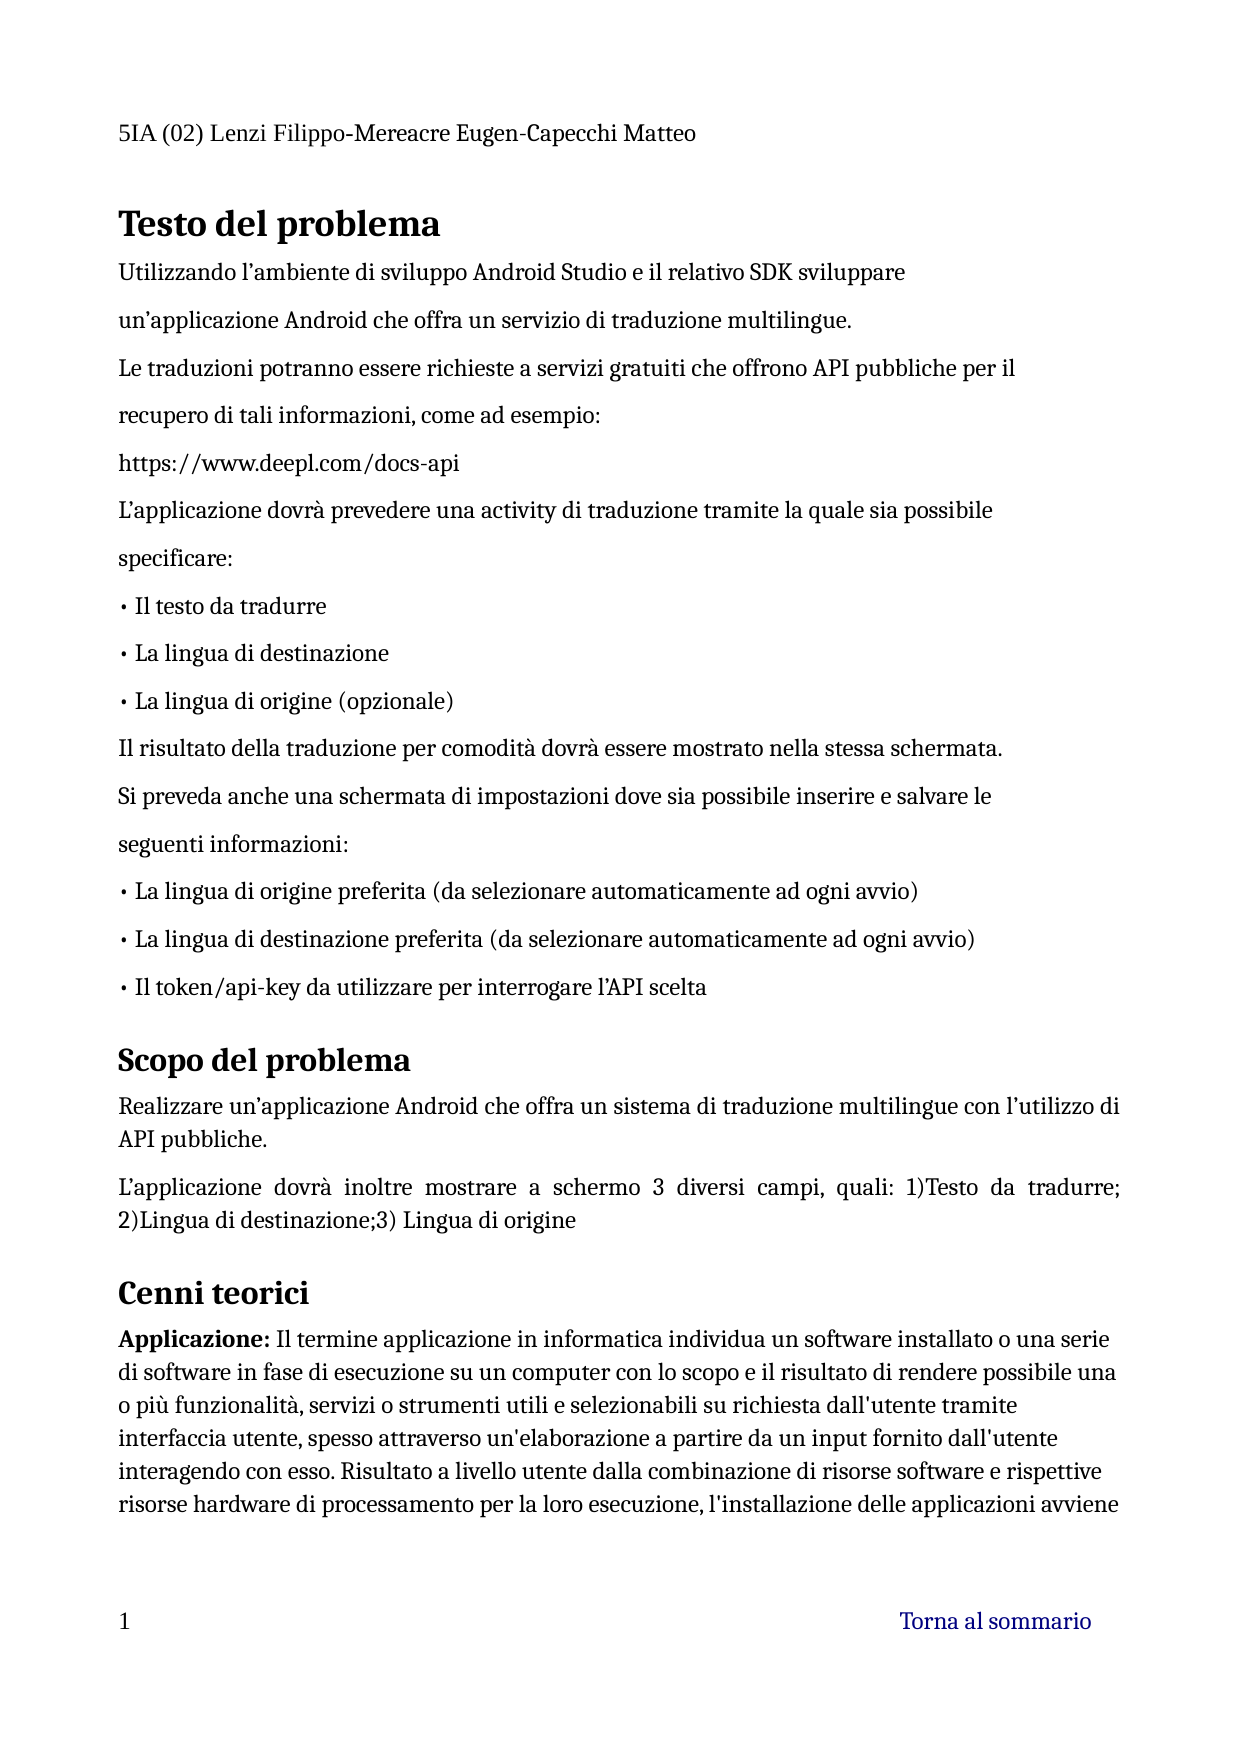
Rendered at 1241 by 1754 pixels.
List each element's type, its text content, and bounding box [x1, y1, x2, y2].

text • La lingua di destinazione [118, 639, 1122, 668]
text • Il token/api-key da utilizzare per interrogare l’API scelta [118, 972, 1122, 1001]
subtitle Cenni teorici [118, 1274, 1122, 1312]
text Applicazione: Il termine applicazione in informatica individua un software installato o una serie di software in fase di esecuzione su un computer con lo scopo e il risultato di rendere possibile una o più funzionalità, servizi o strumenti utili e selezionabili su richiesta dall'utente tramite interfaccia utente, spesso attraverso un'elaborazione a partire da un input fornito dall'utente interagendo con esso. Risultato a livello utente dalla combinazione di risorse software e rispettive risorse hardware di processamento per la loro esecuzione, l'installazione delle applicazioni avviene [118, 1325, 1122, 1519]
text L’applicazione dovrà prevedere una activity di traduzione tramite la quale sia possibile [118, 496, 1122, 525]
text Utilizzando l’ambiente di sviluppo Android Studio e il relativo SDK sviluppare [118, 258, 1122, 287]
text L’applicazione dovrà inoltre mostrare a schermo 3 diversi campi, quali: 1)Testo da tradurre; 2)Lingua di destinazione;3) Lingua di origine [118, 1172, 1122, 1234]
text seguenti informazioni: [118, 829, 1122, 858]
text recupero di tali informazioni, come ad esempio: [118, 401, 1122, 430]
text • La lingua di origine (opzionale) [118, 687, 1122, 716]
text Il risultato della traduzione per comodità dovrà essere mostrato nella stessa schermata. [118, 734, 1122, 763]
subtitle Testo del problema [118, 202, 1122, 246]
text Le traduzioni potranno essere richieste a servizi gratuiti che offrono API pubbliche per il [118, 353, 1122, 382]
text un’applicazione Android che offra un servizio di traduzione multilingue. [118, 306, 1122, 335]
text Si preveda anche una schermata di impostazioni dove sia possibile inserire e salvare le [118, 782, 1122, 811]
text • La lingua di origine preferita (da selezionare automaticamente ad ogni avvio) [118, 877, 1122, 906]
text https://www.deepl.com/docs-api [118, 449, 1122, 477]
text • La lingua di destinazione preferita (da selezionare automaticamente ad ogni avvio) [118, 925, 1122, 953]
text Realizzare un’applicazione Android che offra un sistema di traduzione multilingue con l’utilizzo di API pubbliche. [118, 1092, 1122, 1154]
text • Il testo da tradurre [118, 592, 1122, 620]
subtitle Scopo del problema [118, 1041, 1122, 1079]
text specificare: [118, 544, 1122, 573]
